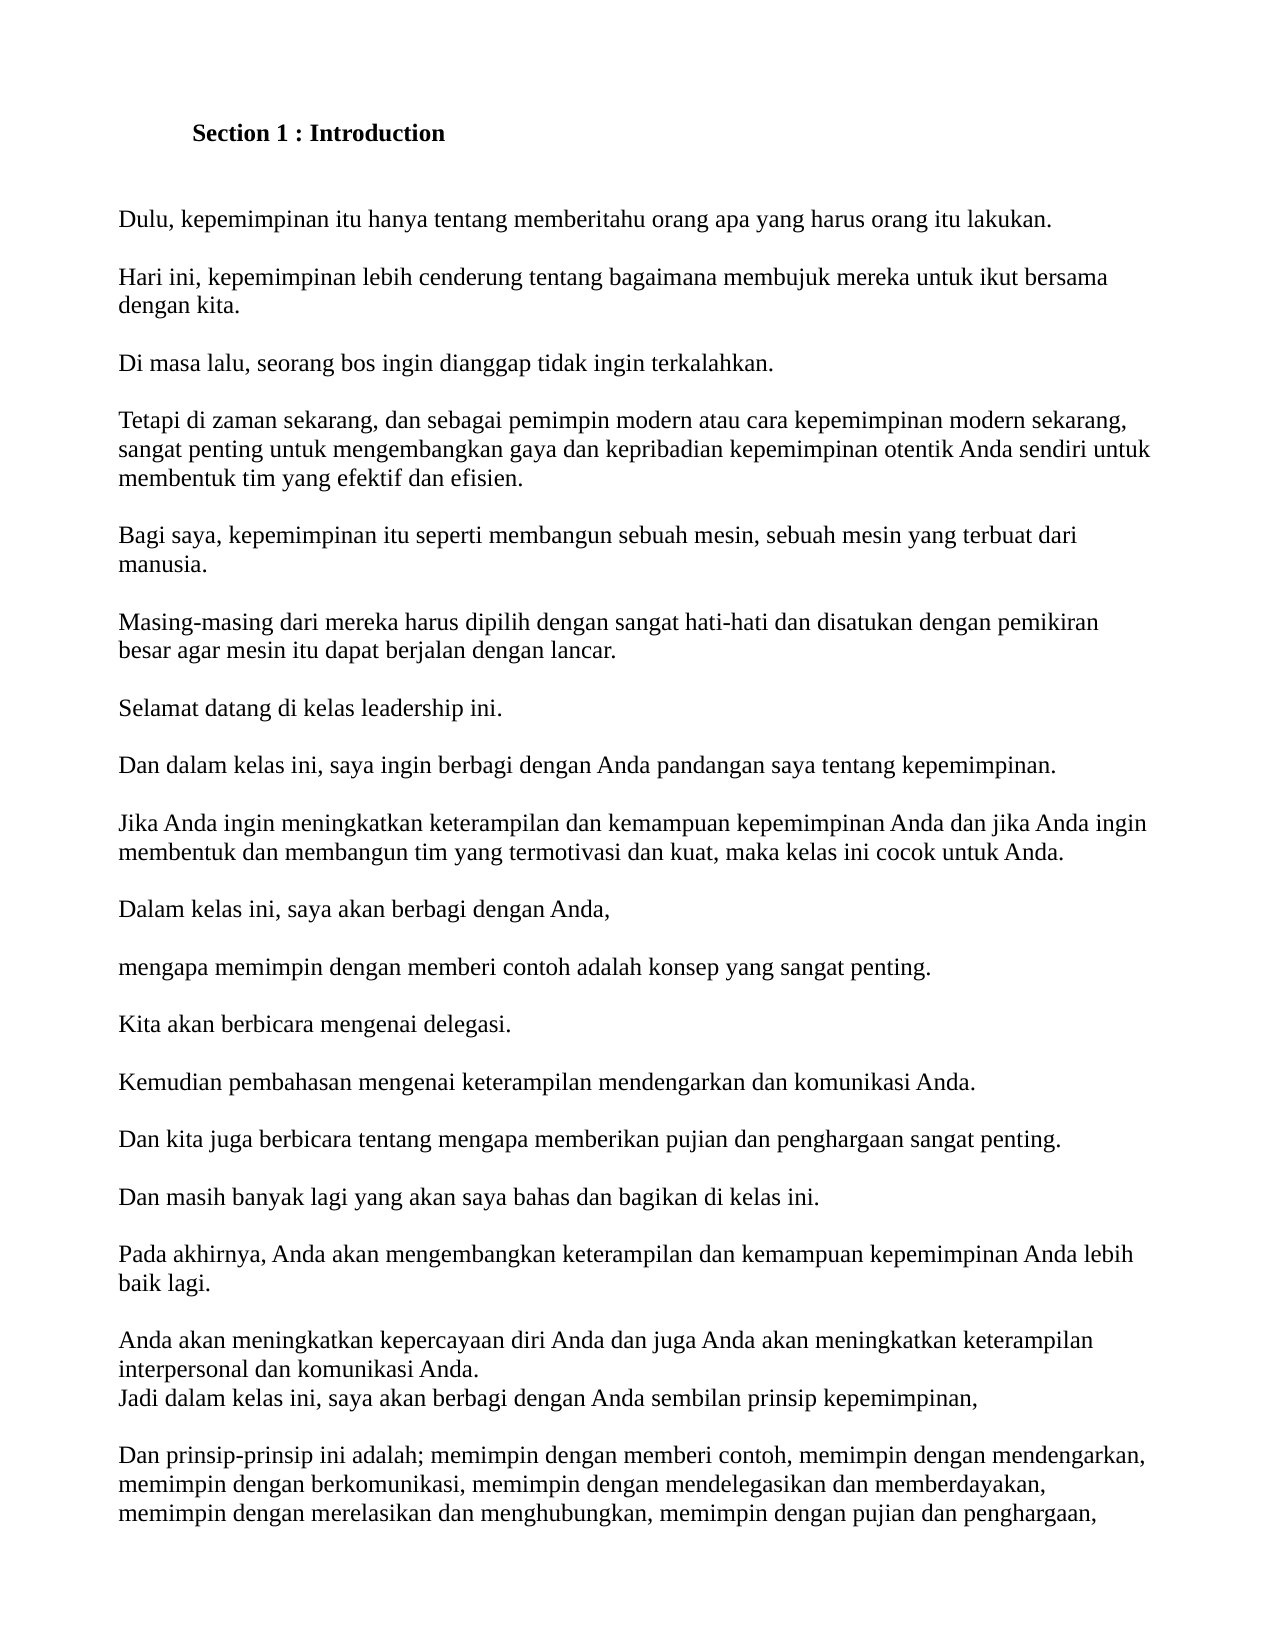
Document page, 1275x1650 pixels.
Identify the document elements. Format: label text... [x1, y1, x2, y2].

text Dan prinsip-prinsip ini adalah; memimpin dengan memberi contoh, memimpin dengan mendengarkan, memimpin dengan berkomunikasi, memimpin dengan mendelegasikan dan memberdayakan, memimpin dengan merelasikan dan menghubungkan, memimpin dengan pujian dan penghargaan, [118, 1441, 1157, 1527]
text mengapa memimpin dengan memberi contoh adalah konsep yang sangat penting. [118, 952, 1157, 981]
text Dulu, kepemimpinan itu hanya tentang memberitahu orang apa yang harus orang itu lakukan. [118, 204, 1157, 233]
text Jika Anda ingin meningkatkan keterampilan dan kemampuan kepemimpinan Anda dan jika Anda ingin membentuk dan membangun tim yang termotivasi dan kuat, maka kelas ini cocok untuk Anda. [118, 808, 1157, 866]
text Bagi saya, kepemimpinan itu seperti membangun sebuah mesin, sebuah mesin yang terbuat dari manusia. [118, 521, 1157, 578]
text Hari ini, kepemimpinan lebih cenderung tentang bagaimana membujuk mereka untuk ikut bersama dengan kita. [118, 262, 1157, 319]
text Jadi dalam kelas ini, saya akan berbagi dengan Anda sembilan prinsip kepemimpinan, [118, 1383, 1157, 1412]
text Di masa lalu, seorang bos ingin dianggap tidak ingin terkalahkan. [118, 348, 1157, 377]
text Kita akan berbicara mengenai delegasi. [118, 1009, 1157, 1038]
text Kemudian pembahasan mengenai keterampilan mendengarkan dan komunikasi Anda. [118, 1067, 1157, 1096]
text Dan masih banyak lagi yang akan saya bahas dan bagikan di kelas ini. [118, 1182, 1157, 1211]
text Dalam kelas ini, saya akan berbagi dengan Anda, [118, 894, 1157, 923]
text Masing-masing dari mereka harus dipilih dengan sangat hati-hati dan disatukan dengan pemikiran besar agar mesin itu dapat berjalan dengan lancar. [118, 607, 1157, 664]
text Tetapi di zaman sekarang, dan sebagai pemimpin modern atau cara kepemimpinan modern sekarang, sangat penting untuk mengembangkan gaya dan kepribadian kepemimpinan otentik Anda sendiri untuk membentuk tim yang efektif dan efisien. [118, 406, 1157, 492]
text Pada akhirnya, Anda akan mengembangkan keterampilan dan kemampuan kepemimpinan Anda lebih baik lagi. [118, 1239, 1157, 1297]
text Selamat datang di kelas leadership ini. [118, 693, 1157, 722]
text Anda akan meningkatkan kepercayaan diri Anda dan juga Anda akan meningkatkan keterampilan interpersonal dan komunikasi Anda. [118, 1326, 1157, 1383]
text Dan dalam kelas ini, saya ingin berbagi dengan Anda pandangan saya tentang kepemimpinan. [118, 751, 1157, 779]
text Section 1 : Introduction [118, 118, 1157, 147]
text Dan kita juga berbicara tentang mengapa memberikan pujian dan penghargaan sangat penting. [118, 1124, 1157, 1153]
